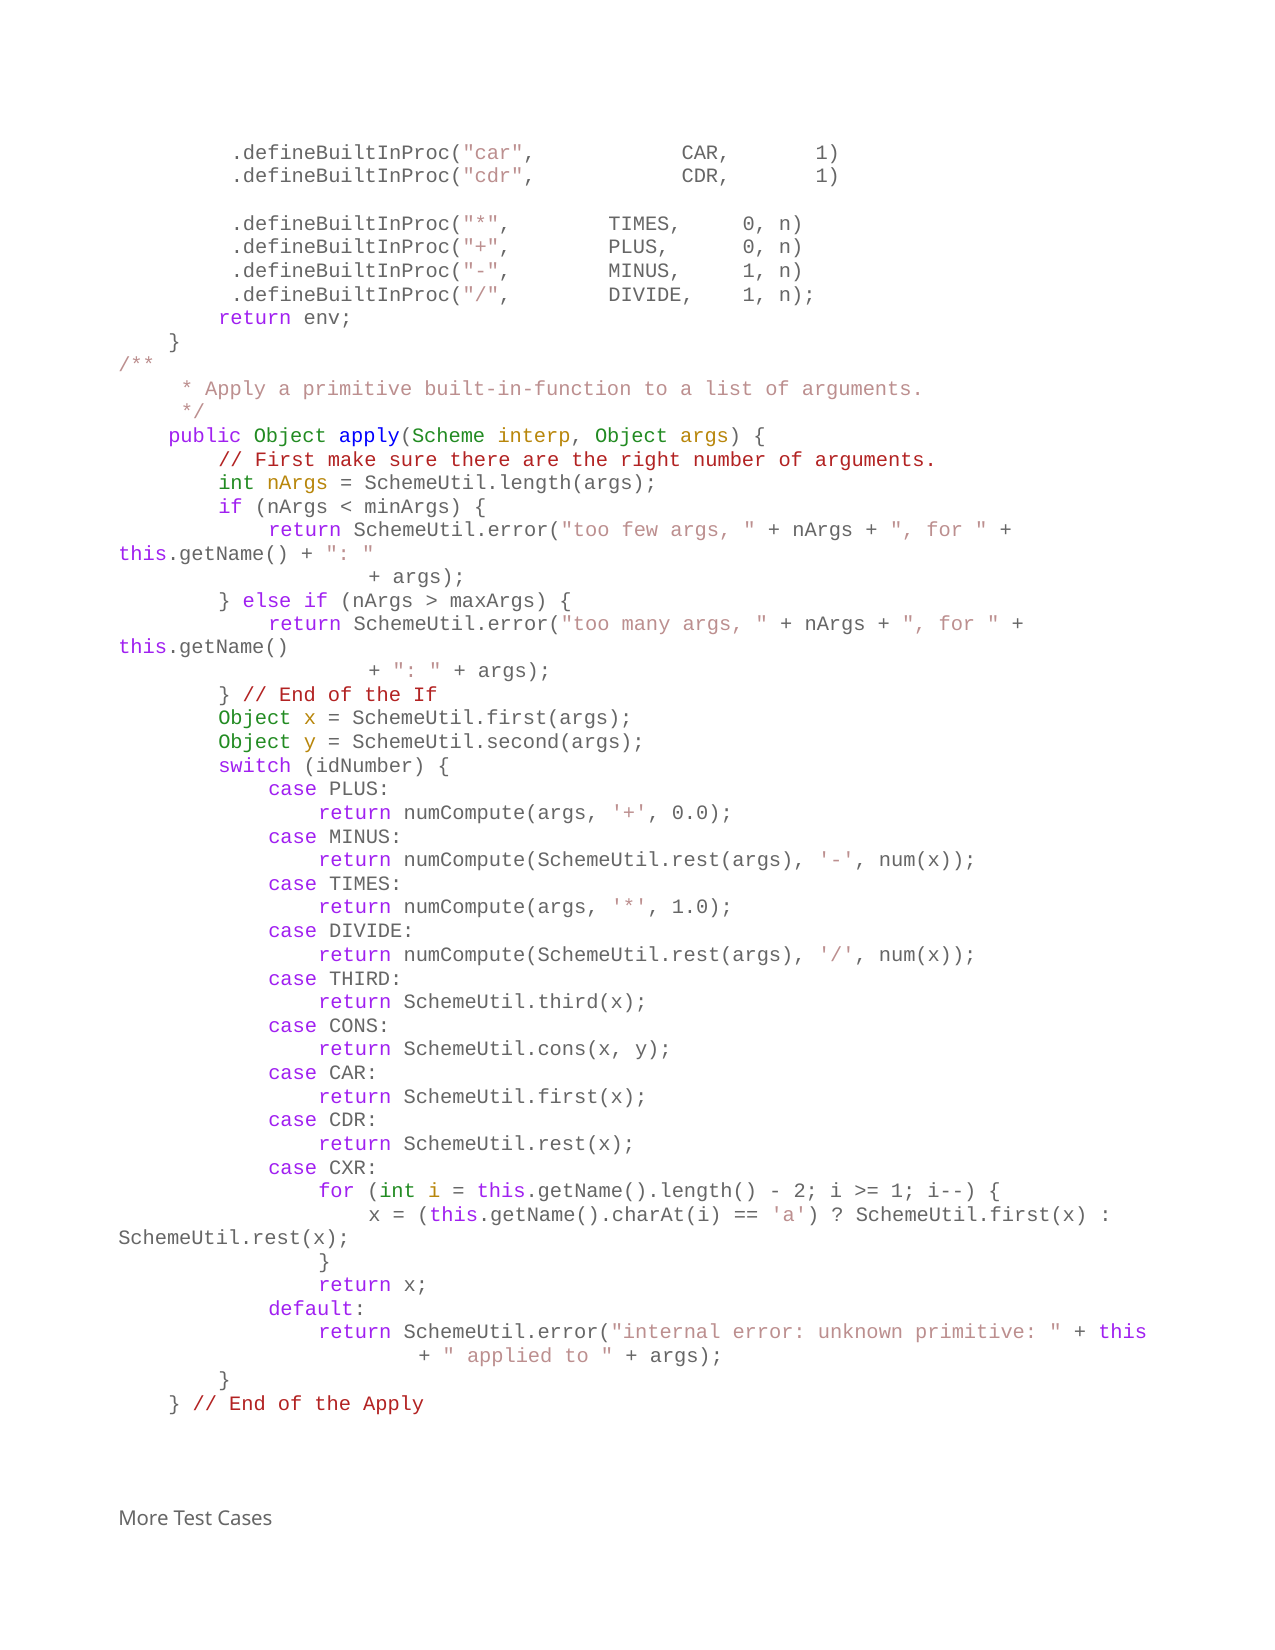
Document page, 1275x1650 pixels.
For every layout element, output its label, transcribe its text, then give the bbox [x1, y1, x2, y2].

text } // End of the Apply [118, 1392, 1157, 1416]
text } [118, 1251, 1157, 1274]
text .defineBuiltInProc("+", PLUS, 0, n) [118, 236, 1157, 260]
text case DIVIDE: [118, 920, 1157, 944]
text return numCompute(SchemeUtil.rest(args), '/', num(x)); [118, 944, 1157, 967]
text case CXR: [118, 1157, 1157, 1180]
text Object y = SchemeUtil.second(args); [118, 731, 1157, 755]
text .defineBuiltInProc("*", TIMES, 0, n) [118, 213, 1157, 236]
text return numCompute(args, '*', 1.0); [118, 897, 1157, 920]
text return SchemeUtil.rest(x); [118, 1133, 1157, 1157]
text case PLUS: [118, 778, 1157, 802]
text // First make sure there are the right number of arguments. [118, 448, 1157, 472]
text case MINUS: [118, 826, 1157, 849]
text return SchemeUtil.cons(x, y); [118, 1038, 1157, 1062]
text } // End of the If [118, 684, 1157, 707]
text case THIRD: [118, 967, 1157, 991]
text + args); [118, 566, 1157, 590]
text } else if (nArgs > maxArgs) { [118, 590, 1157, 613]
text /** [118, 354, 1157, 378]
text switch (idNumber) { [118, 755, 1157, 778]
text + ": " + args); [118, 660, 1157, 684]
text return SchemeUtil.first(x); [118, 1086, 1157, 1109]
text return SchemeUtil.error("too few args, " + nArgs + ", for " + this.getName() + ": " [118, 519, 1157, 566]
text int nArgs = SchemeUtil.length(args); [118, 472, 1157, 496]
text More Test Cases [118, 1446, 1157, 1531]
text return numCompute(args, '+', 0.0); [118, 802, 1157, 826]
text for (int i = this.getName().length() - 2; i >= 1; i--) { [118, 1180, 1157, 1204]
text return numCompute(SchemeUtil.rest(args), '-', num(x)); [118, 849, 1157, 873]
text } [118, 331, 1157, 354]
text * Apply a primitive built-in-function to a list of arguments. [118, 378, 1157, 401]
text return x; [118, 1274, 1157, 1298]
text return env; [118, 307, 1157, 331]
text case CAR: [118, 1062, 1157, 1086]
text .defineBuiltInProc("cdr", CDR, 1) [118, 165, 1157, 189]
text default: [118, 1298, 1157, 1322]
text */ [118, 401, 1157, 425]
text case TIMES: [118, 873, 1157, 897]
text case CONS: [118, 1015, 1157, 1038]
text .defineBuiltInProc("-", MINUS, 1, n) [118, 260, 1157, 284]
text + " applied to " + args); [118, 1345, 1157, 1369]
text } [118, 1369, 1157, 1392]
text .defineBuiltInProc("/", DIVIDE, 1, n); [118, 284, 1157, 307]
text Object x = SchemeUtil.first(args); [118, 707, 1157, 731]
text if (nArgs < minArgs) { [118, 496, 1157, 519]
text x = (this.getName().charAt(i) == 'a') ? SchemeUtil.first(x) : SchemeUtil.rest(x); [118, 1204, 1157, 1251]
text return SchemeUtil.third(x); [118, 991, 1157, 1015]
text .defineBuiltInProc("car", CAR, 1) [118, 142, 1157, 165]
text return SchemeUtil.error("too many args, " + nArgs + ", for " + this.getName() [118, 613, 1157, 660]
text case CDR: [118, 1109, 1157, 1133]
text return SchemeUtil.error("internal error: unknown primitive: " + this [118, 1322, 1157, 1345]
text public Object apply(Scheme interp, Object args) { [118, 425, 1157, 448]
